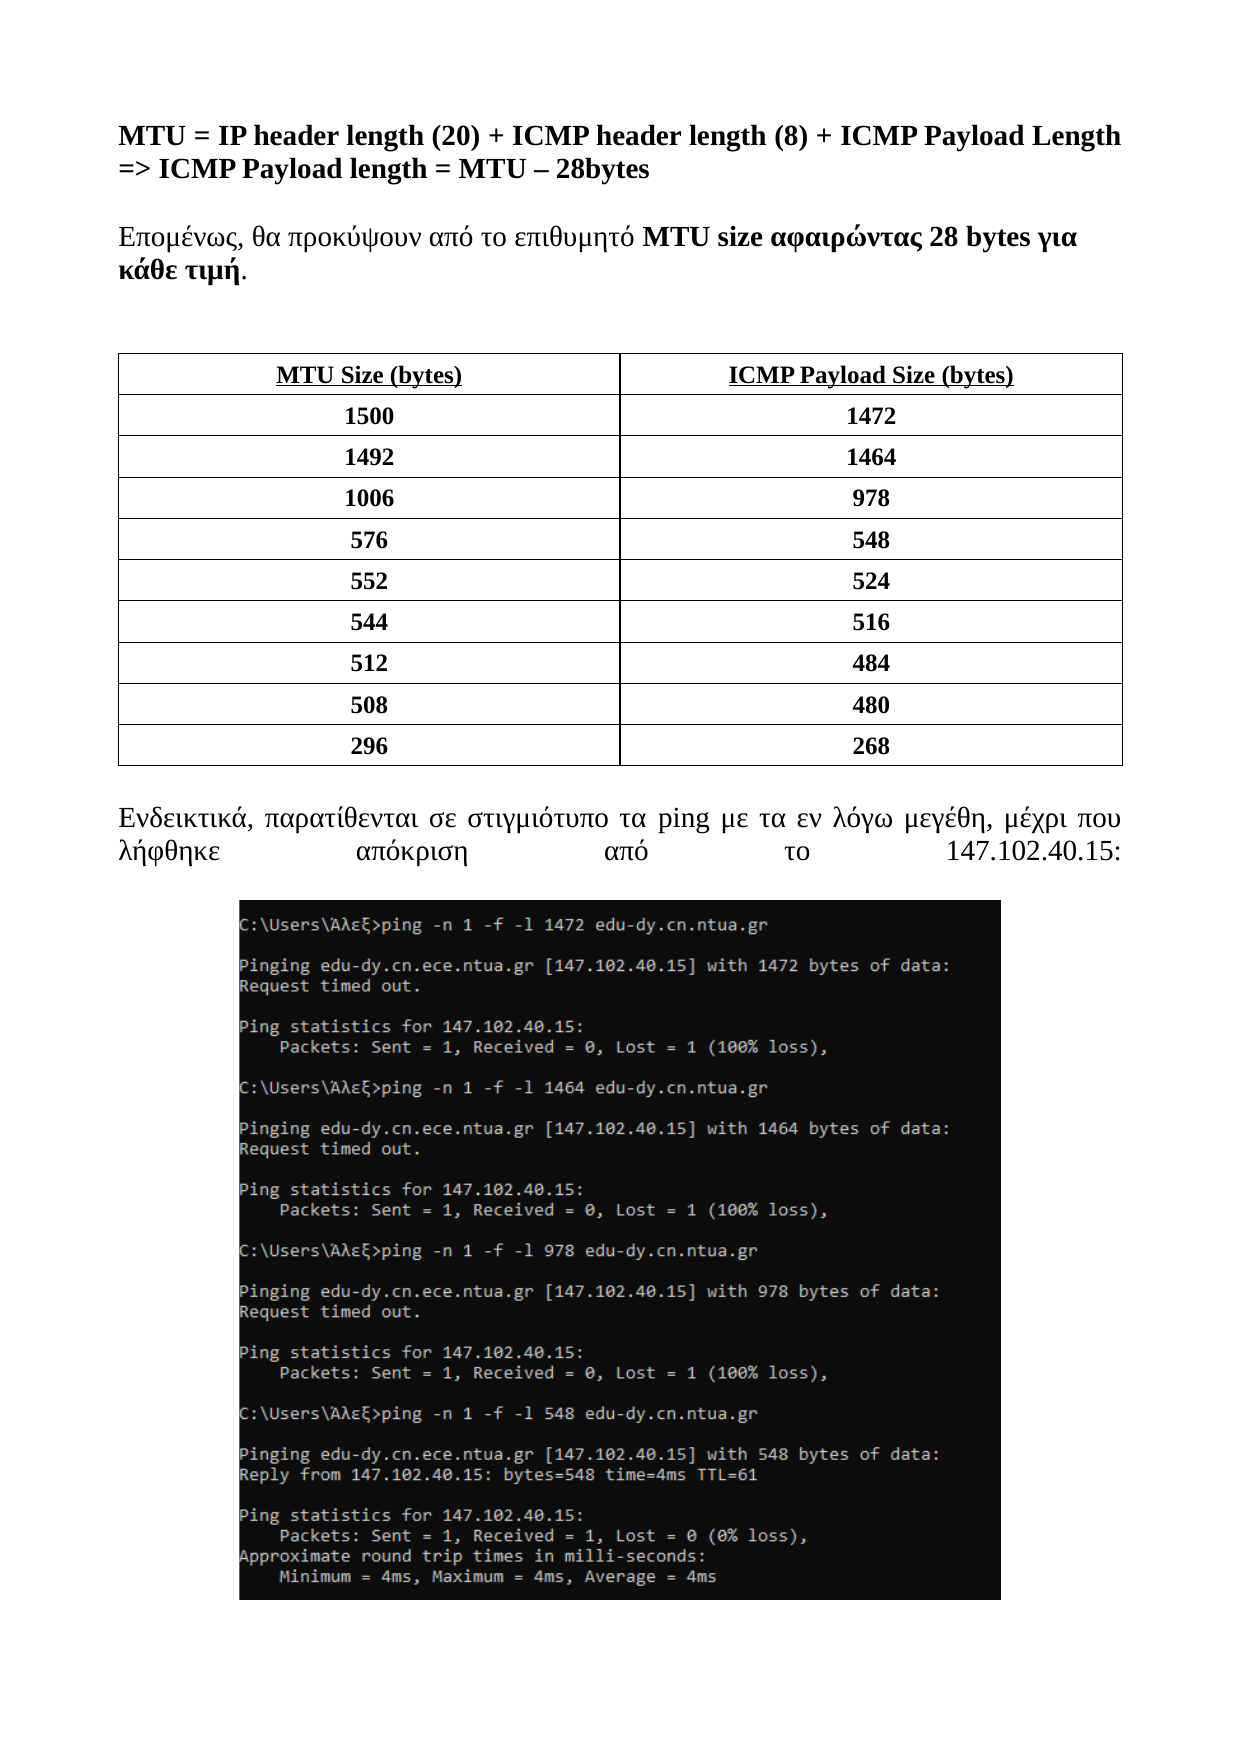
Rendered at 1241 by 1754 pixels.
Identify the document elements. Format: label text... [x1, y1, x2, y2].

table_header MTU Size (bytes) [119, 354, 619, 394]
table_header ICMP Payload Size (bytes) [621, 354, 1122, 394]
table_cell 1464 [621, 436, 1122, 477]
table_cell 516 [621, 601, 1122, 642]
table_cell 548 [621, 519, 1122, 559]
table_cell 552 [119, 560, 619, 600]
table_cell 296 [119, 725, 619, 765]
table_cell 978 [621, 478, 1122, 518]
table_cell 1500 [119, 395, 619, 435]
table_cell 484 [621, 643, 1122, 683]
table_cell 508 [119, 684, 619, 724]
table_cell 268 [621, 725, 1122, 765]
table_cell 480 [621, 684, 1122, 724]
table_cell 1492 [119, 436, 619, 477]
text Επομένως, θα προκύψουν από το επιθυμητό MTU size αφαιρώντας 28 bytes για κάθε τιμή. [118, 185, 1122, 319]
table_cell 512 [119, 643, 619, 683]
table_cell 524 [621, 560, 1122, 600]
text Ενδεικτικά, παρατίθενται σε στιγμιότυπο τα ping με τα εν λόγω μεγέθη, μέχρι που λήφθηκε απόκριση από το 147.102.40.15: [118, 800, 1122, 901]
table_cell 544 [119, 601, 619, 642]
table_cell 576 [119, 519, 619, 559]
text MTU = IP header length (20) + ICMP header length (8) + ICMP Payload Length => ICMP Payload length = MTU – 28bytes [118, 118, 1122, 185]
table_cell 1472 [621, 395, 1122, 435]
picture [239, 900, 1001, 1600]
table_cell 1006 [119, 478, 619, 518]
